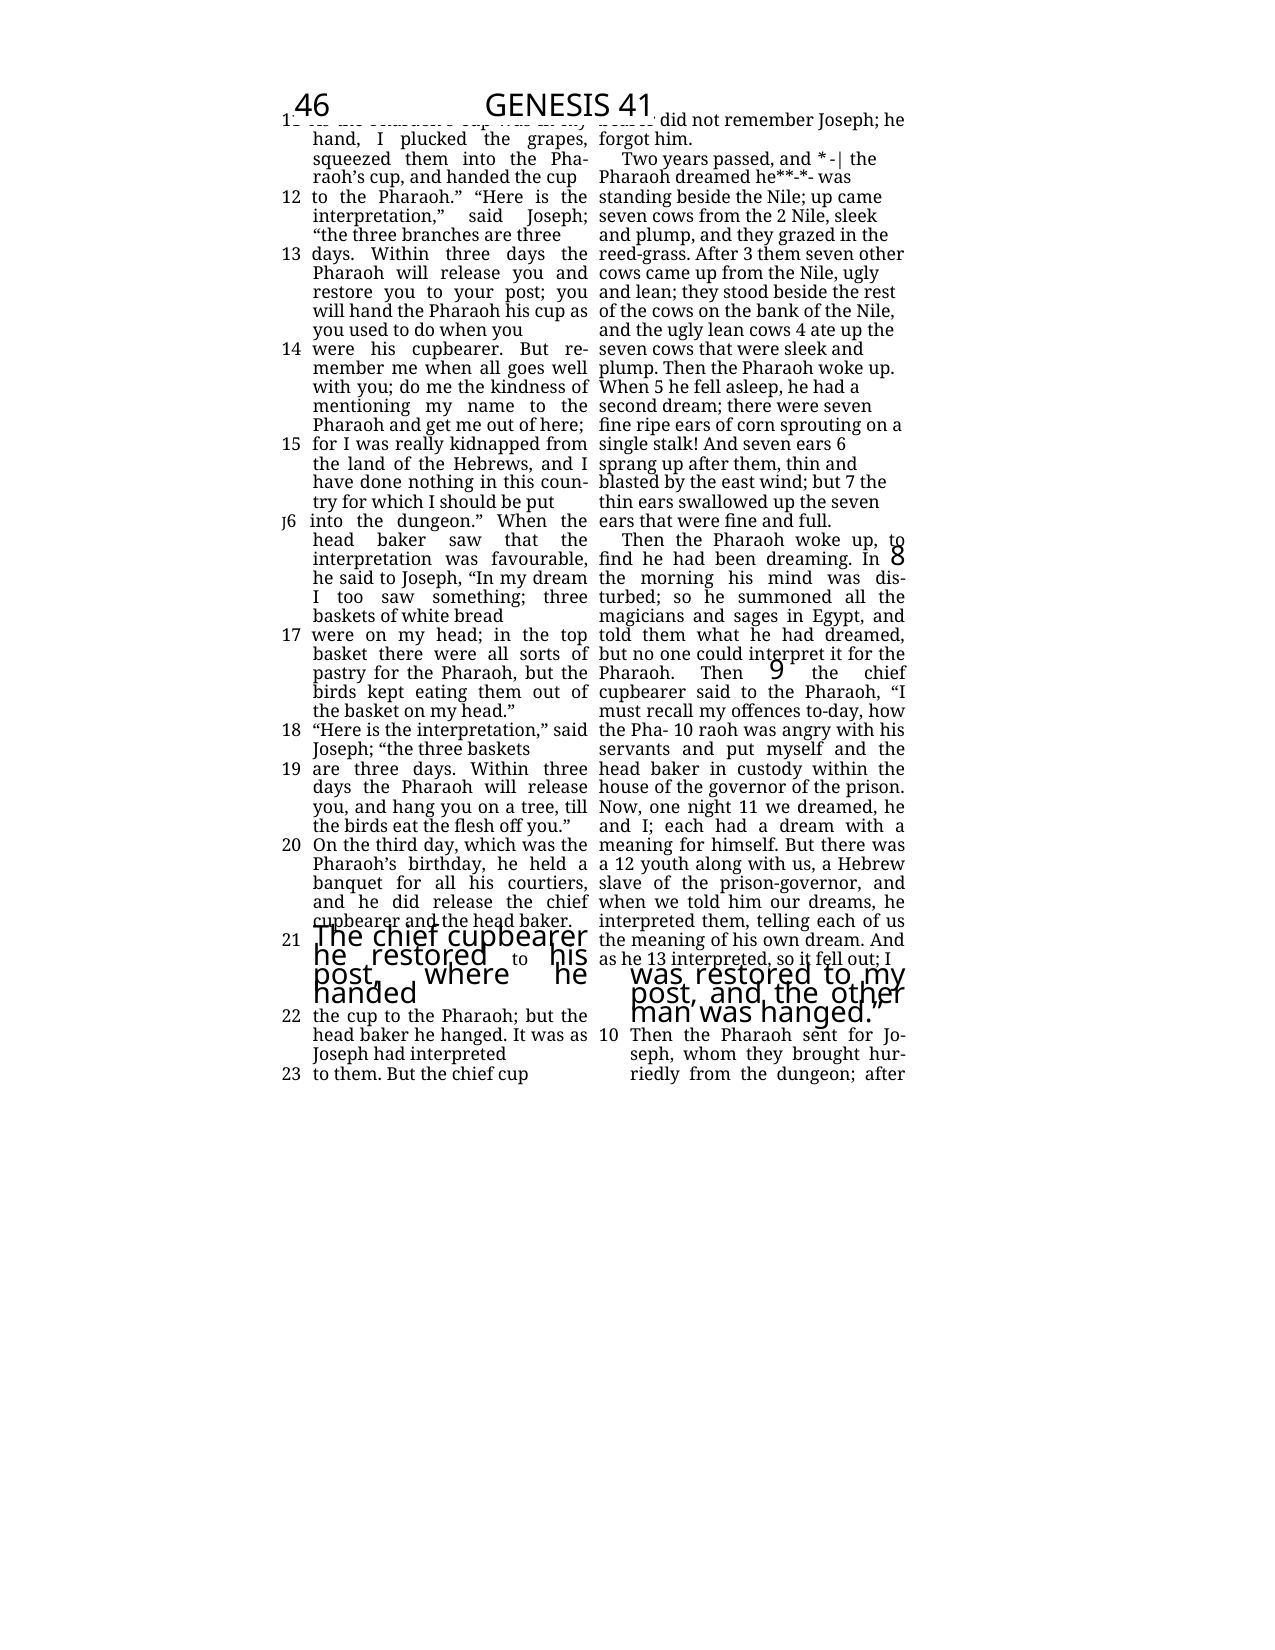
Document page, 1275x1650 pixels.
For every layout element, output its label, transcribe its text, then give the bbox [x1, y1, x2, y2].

list to the Pharaoh.” “Here is the interpretation,” said Joseph; “the three branches are three [281, 188, 588, 245]
text bearer did not remember Joseph; he forgot him. [599, 112, 906, 150]
text was restored to my post, and the other man was hanged.” [630, 969, 906, 1027]
list to them. But the chief cup­ [281, 1065, 588, 1084]
list the cup to the Pharaoh; but the head baker he hanged. It was as Joseph had interpreted [281, 1007, 588, 1065]
list On the third day, which was the Pharaoh’s birthday, he held a banquet for all his courtiers, and he did release the chief cupbearer and the head baker. [281, 836, 588, 931]
list were his cupbearer. But re­member me when all goes well with you; do me the kindness of mentioning my name to the Pharaoh and get me out of here; [281, 340, 588, 436]
list were on my head; in the top basket there were all sorts of pastry for the Pharaoh, but the birds kept eating them out of the basket on my head.” [281, 626, 588, 722]
list are three days. Within three days the Pharaoh will release you, and hang you on a tree, till the birds eat the flesh off you.” [281, 760, 588, 836]
text Then the Pharaoh woke up, to find he had been dreaming. In 8 the morning his mind was dis­turbed; so he summoned all the magicians and sages in Egypt, and told them what he had dreamed, but no one could in­terpret it for the Pharaoh. Then 9 the chief cupbearer said to the Pharaoh, “I must recall my offences to-day, how the Pha- 10 raoh was angry with his serv­ants and put myself and the head baker in custody within the house of the governor of the prison. Now, one night 11 we dreamed, he and I; each had a dream with a meaning for himself. But there was a 12 youth along with us, a Hebrew slave of the prison-governor, and when we told him our dreams, he interpreted them, telling each of us the meaning of his own dream. And as he 13 interpreted, so it fell out; I [599, 531, 906, 969]
list The chief cupbearer he restored to his post, where he handed [281, 931, 588, 1007]
text Two years passed, and * -| the Pharaoh dreamed he**-*- was standing beside the Nile; up came seven cows from the 2 Nile, sleek and plump, and they grazed in the reed-grass. After 3 them seven other cows came up from the Nile, ugly and lean; they stood beside the rest of the cows on the bank of the Nile, and the ugly lean cows 4 ate up the seven cows that were sleek and plump. Then the Pharaoh woke up. When 5 he fell asleep, he had a second dream; there were seven fine ripe ears of corn sprouting on a single stalk! And seven ears 6 sprang up after them, thin and blasted by the east wind; but 7 the thin ears swallowed up the seven ears that were fine and full. [599, 150, 906, 531]
list Then the Pharaoh sent for Jo­seph, whom they brought hur­riedly from the dungeon; after shaving himself and changing his clothes, he came into the [599, 1027, 906, 1084]
list “Here is the interpretation,” said Joseph; “the three baskets [281, 722, 588, 760]
list for I was really kidnapped from the land of the Hebrews, and I have done nothing in this coun­try for which I should be put [281, 436, 588, 512]
list As the Pharaoh’s cup was in my hand, I plucked the grapes, squeezed them into the Pha­raoh’s cup, and handed the cup [281, 112, 588, 188]
text j6 into the dungeon.” When the head baker saw that the interpretation was favourable, he said to Joseph, “In my dream I too saw something; three baskets of white bread [281, 512, 588, 626]
list days. Within three days the Pharaoh will release you and restore you to your post; you will hand the Pharaoh his cup as you used to do when you [281, 245, 588, 340]
